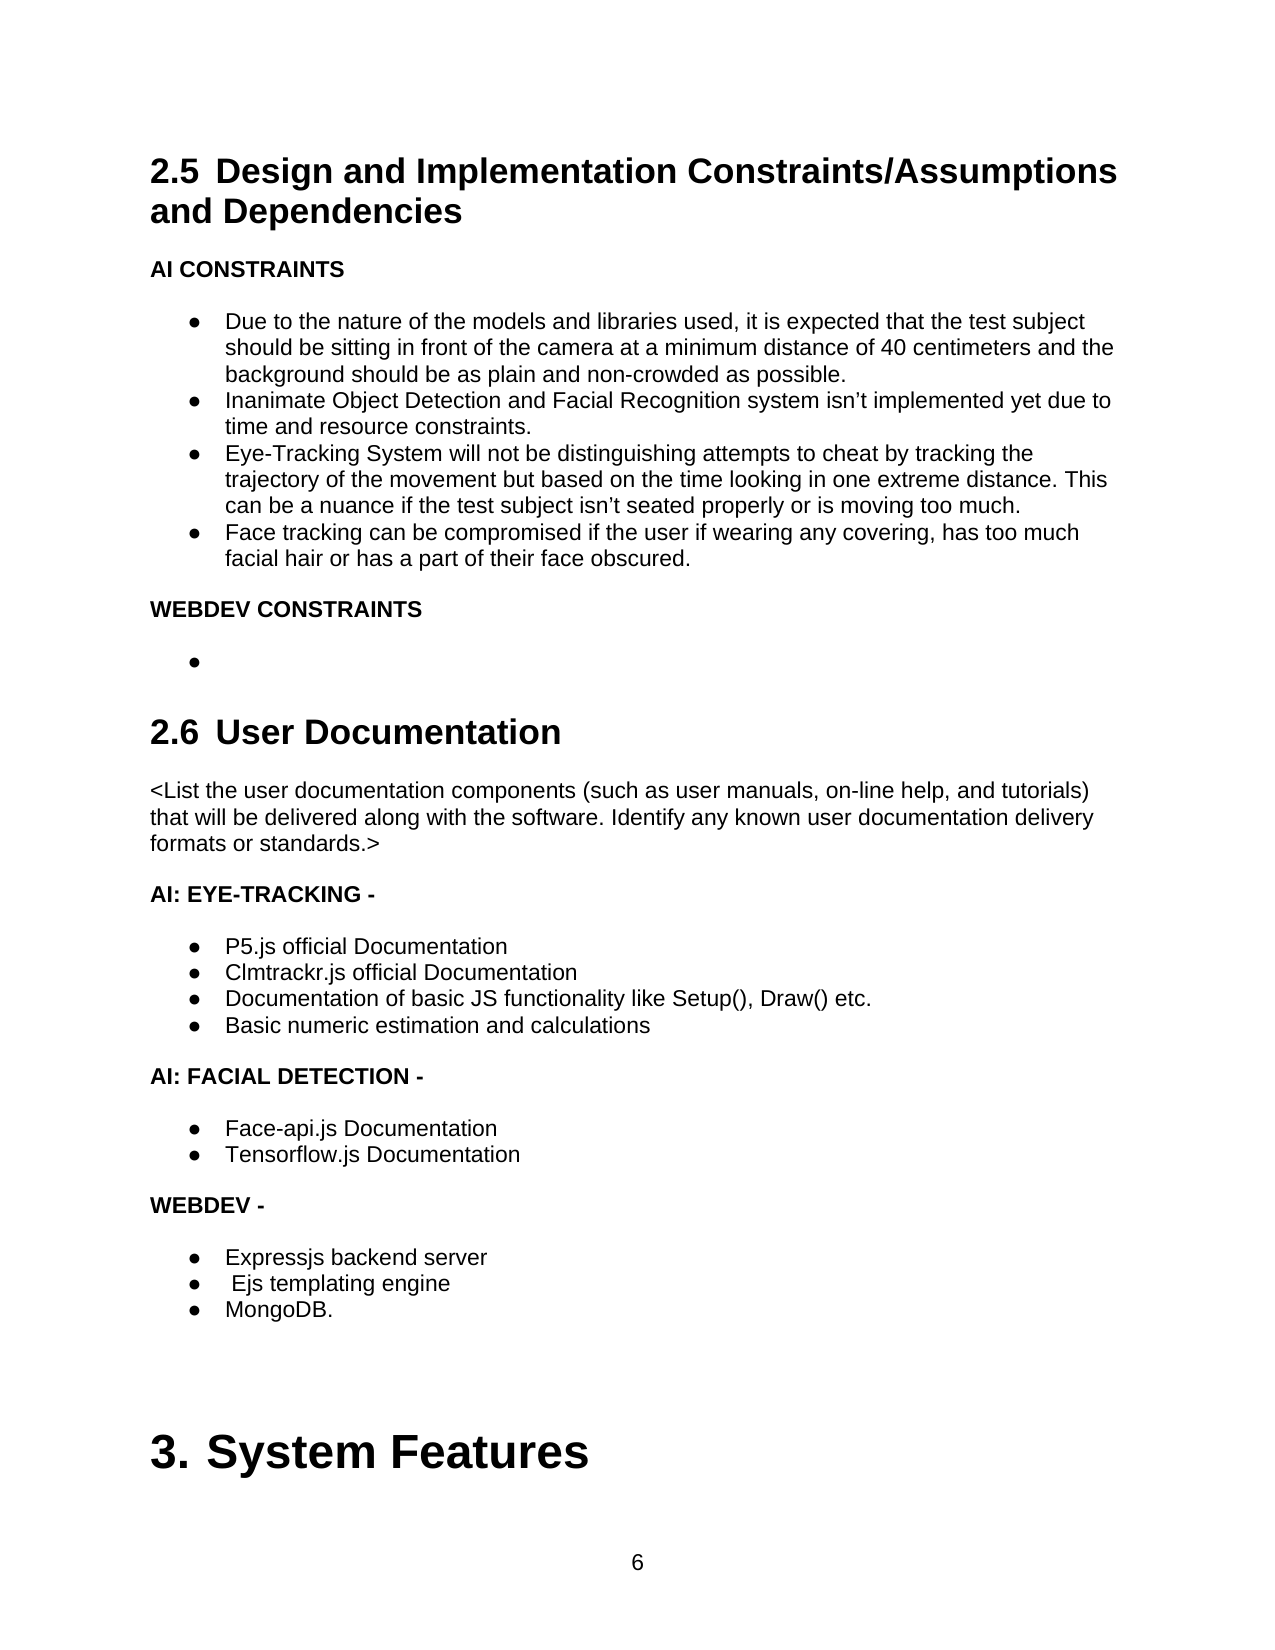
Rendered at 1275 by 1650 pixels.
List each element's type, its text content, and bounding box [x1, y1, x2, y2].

list P5.js official Documentation [187, 933, 1125, 959]
text AI: EYE-TRACKING - [150, 881, 1125, 908]
text AI CONSTRAINTS [150, 256, 1125, 283]
subtitle 2.6 User Documentation [150, 712, 1125, 752]
text WEBDEV - [150, 1192, 1125, 1218]
subtitle 3. System Features [150, 1424, 1125, 1479]
text <List the user documentation components (such as user manuals, on-line help, and tutorials) that will be delivered along with the software. Identify any known user documentation delivery formats or standards.> [150, 777, 1125, 856]
list Clmtrackr.js official Documentation [187, 959, 1125, 985]
list Basic numeric estimation and calculations [187, 1012, 1125, 1038]
list Due to the nature of the models and libraries used, it is expected that the test subject should be sitting in front of the camera at a minimum distance of 40 centimeters and the background should be as plain and non-crowded as possible. [187, 308, 1125, 387]
list Tensorflow.js Documentation [187, 1141, 1125, 1167]
list Face-api.js Documentation [187, 1114, 1125, 1141]
list MongoDB. [187, 1296, 1125, 1323]
list Face tracking can be compromised if the user if wearing any covering, has too much facial hair or has a part of their face obscured. [187, 519, 1125, 571]
list Inanimate Object Detection and Facial Recognition system isn’t implemented yet due to time and resource constraints. [187, 387, 1125, 439]
list Eye-Tracking System will not be distinguishing attempts to cheat by tracking the trajectory of the movement but based on the time looking in one extreme distance. This can be a nuance if the test subject isn’t seated properly or is moving too much. [187, 439, 1125, 519]
text AI: FACIAL DETECTION - [150, 1063, 1125, 1089]
list Expressjs backend server [187, 1243, 1125, 1270]
text WEBDEV CONSTRAINTS [150, 596, 1125, 623]
list Ejs templating engine [187, 1270, 1125, 1296]
list Documentation of basic JS functionality like Setup(), Draw() etc. [187, 985, 1125, 1012]
subtitle 2.5 Design and Implementation Constraints/Assumptions and Dependencies [150, 150, 1125, 231]
